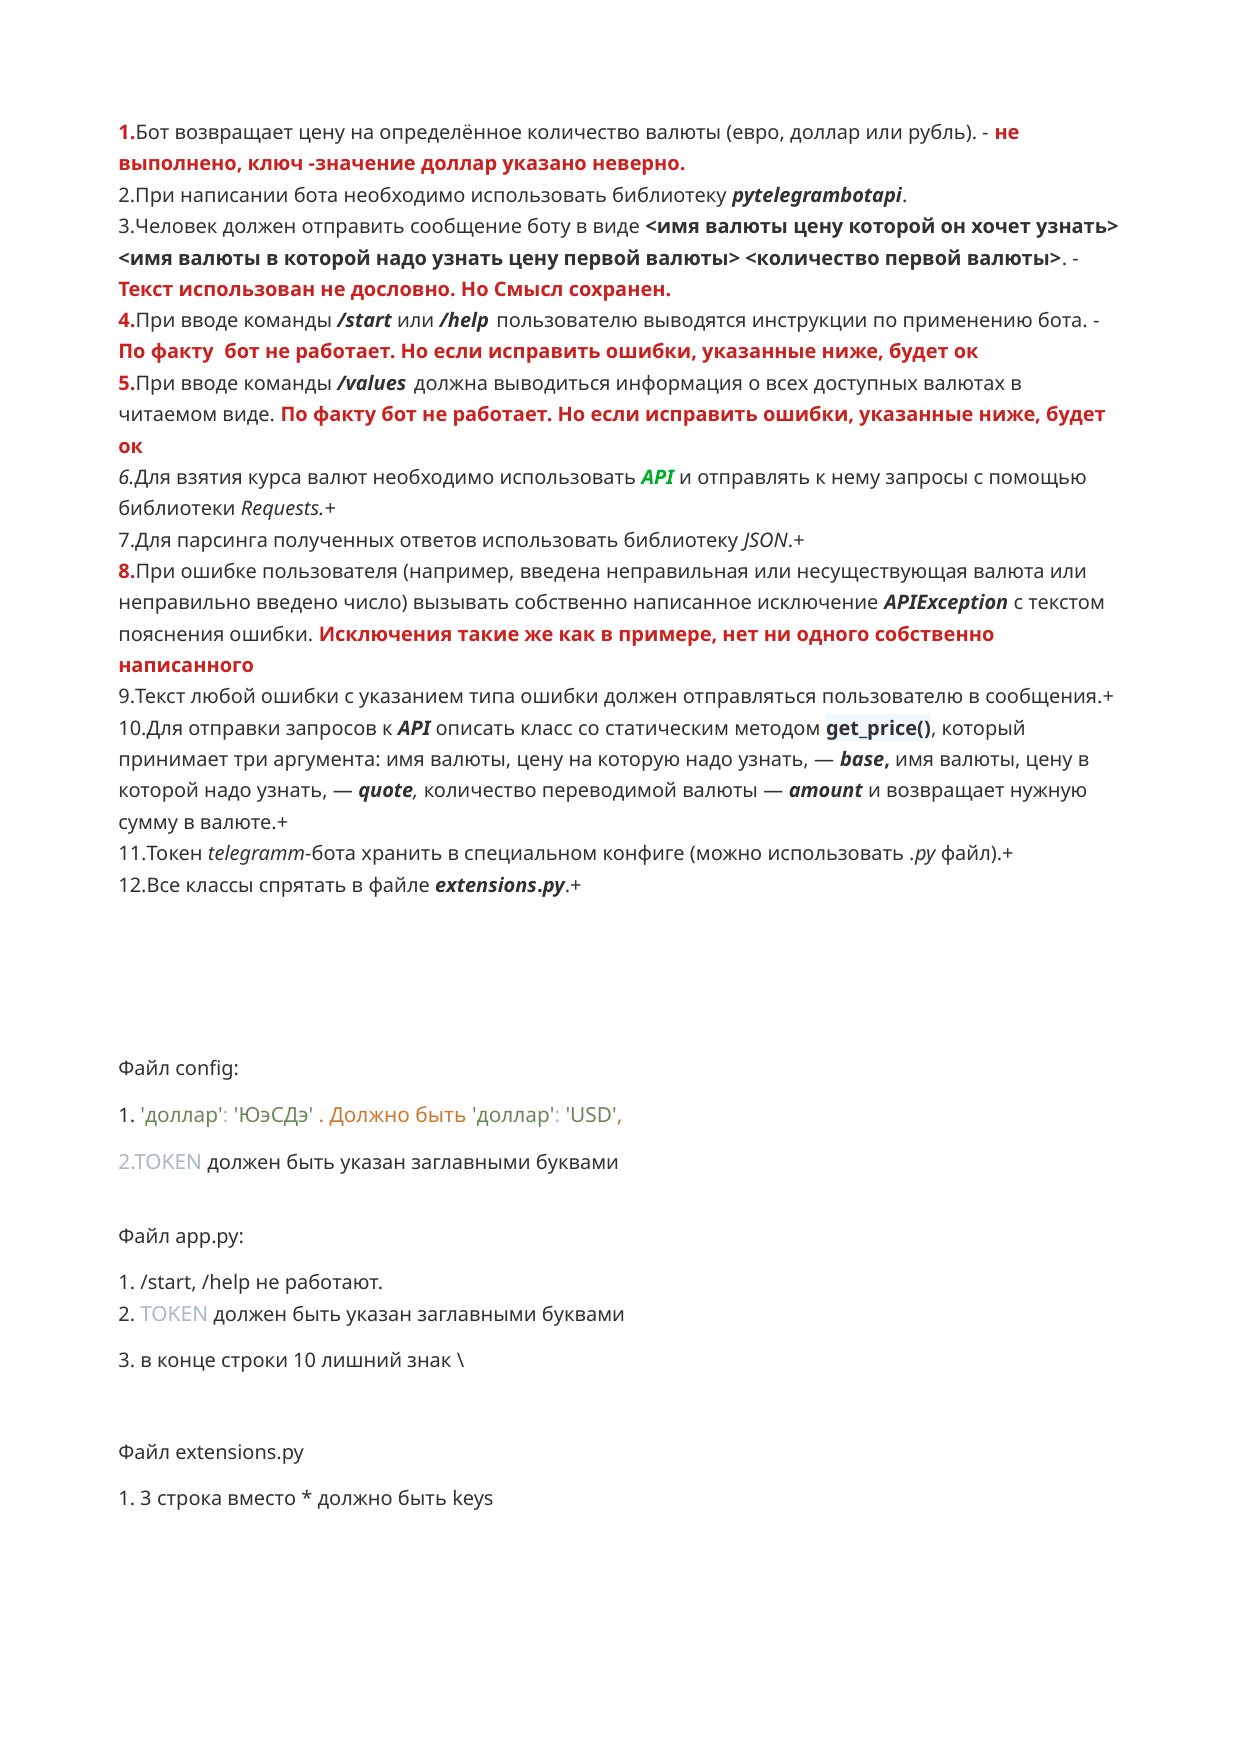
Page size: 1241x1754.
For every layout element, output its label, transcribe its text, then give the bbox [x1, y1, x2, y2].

text Файл config: [118, 1054, 1122, 1082]
list Текст использован не дословно. Но Смысл сохранен. [118, 275, 1122, 302]
list При вводе команды /values должна выводиться информация о всех доступных валютах в читаемом виде. По факту бот не работает. Но если исправить ошибки, указанные ниже, будет ок [118, 369, 1122, 459]
text 1. 3 строка вместо * должно быть keys [118, 1484, 1122, 1512]
list Для парсинга полученных ответов использовать библиотеку JSON.+ [118, 526, 1122, 553]
list Для отправки запросов к API описать класс со статическим методом get_price(), который принимает три аргумента: имя валюты, цену на которую надо узнать, — base, имя валюты, цену в которой надо узнать, — quote, количество переводимой валюты — amount и возвращает нужную сумму в валюте.+ [118, 714, 1122, 835]
list При вводе команды /start или /help пользователю выводятся инструкции по применению бота. - По факту бот не работает. Но если исправить ошибки, указанные ниже, будет ок [118, 306, 1122, 365]
text 1. /start, /help не работают. 2. TOKEN должен быть указан заглавными буквами [118, 1268, 1122, 1328]
text 3. в конце строки 10 лишний знак \ [118, 1346, 1122, 1374]
text Файл app.py: [118, 1222, 1122, 1249]
list Человек должен отправить сообщение боту в виде <имя валюты цену которой он хочет узнать> <имя валюты в которой надо узнать цену первой валюты> <количество первой валюты>. - [118, 212, 1122, 271]
text 2.TOKEN должен быть указан заглавными буквами [118, 1147, 1122, 1176]
list Текст любой ошибки с указанием типа ошибки должен отправляться пользователю в сообщения.+ [118, 682, 1122, 710]
list Токен telegramm-бота хранить в специальном конфиге (можно использовать .py файл).+ [118, 839, 1122, 867]
list При написании бота необходимо использовать библиотеку pytelegrambotapi. [118, 181, 1122, 208]
text Файл extensions.py [118, 1438, 1122, 1466]
list Все классы спрятать в файле extensions.py.+ [118, 871, 1122, 898]
list При ошибке пользователя (например, введена неправильная или несуществующая валюта или неправильно введено число) вызывать собственно написанное исключение APIException с текстом пояснения ошибки. Исключения такие же как в примере, нет ни одного собственно написанного [118, 557, 1122, 678]
text 1. 'доллар': 'ЮэСДэ' . Должно быть 'доллар': 'USD', [118, 1100, 1122, 1129]
list Для взятия курса валют необходимо использовать API и отправлять к нему запросы с помощью библиотеки Requests.+ [118, 463, 1122, 522]
list Бот возвращает цену на определённое количество валюты (евро, доллар или рубль). - не выполнено, ключ -значение доллар указано неверно. [118, 118, 1122, 177]
